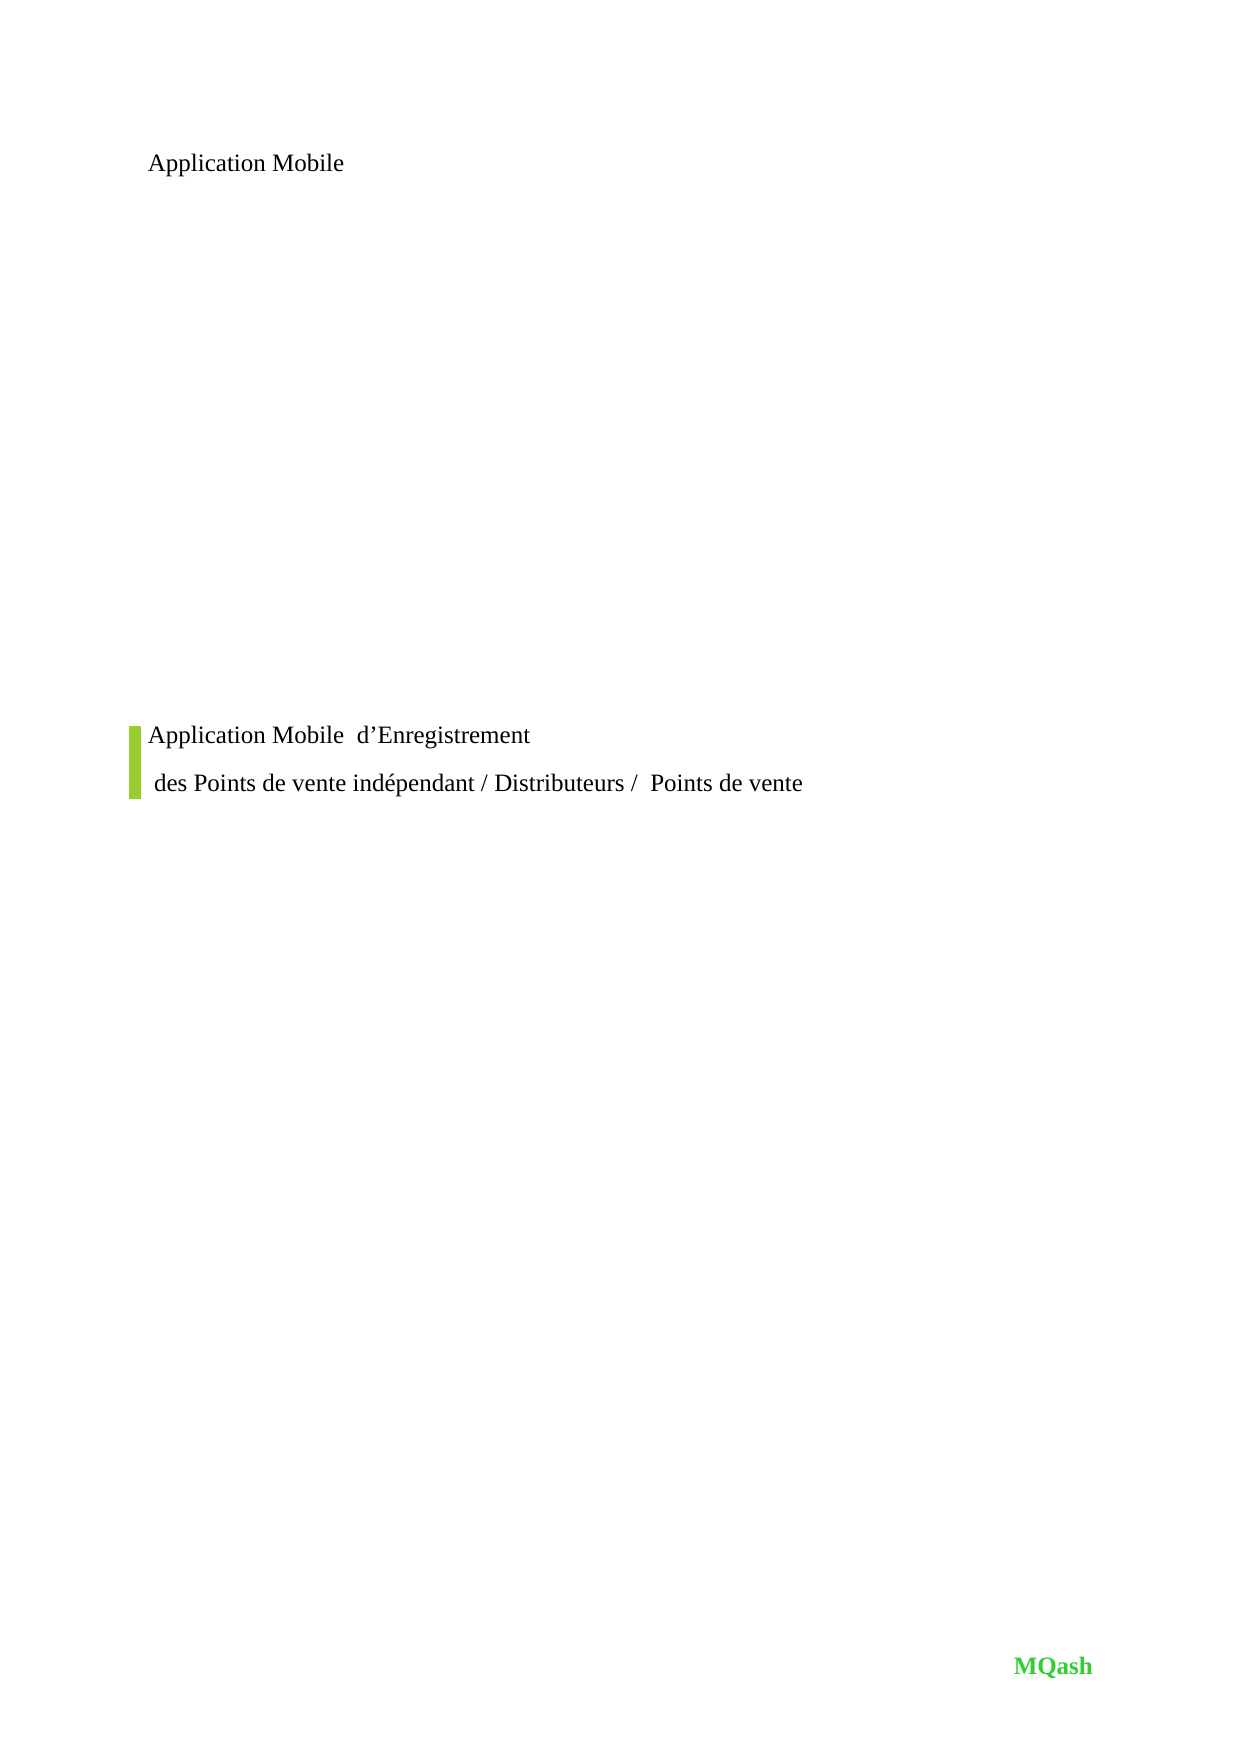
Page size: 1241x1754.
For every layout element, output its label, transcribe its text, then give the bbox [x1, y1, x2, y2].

text Application Mobile [148, 148, 1093, 176]
text des Points de vente indépendant / Distributeurs / Points de vente [148, 768, 1093, 797]
text Application Mobile d’Enregistrement [148, 720, 1093, 749]
